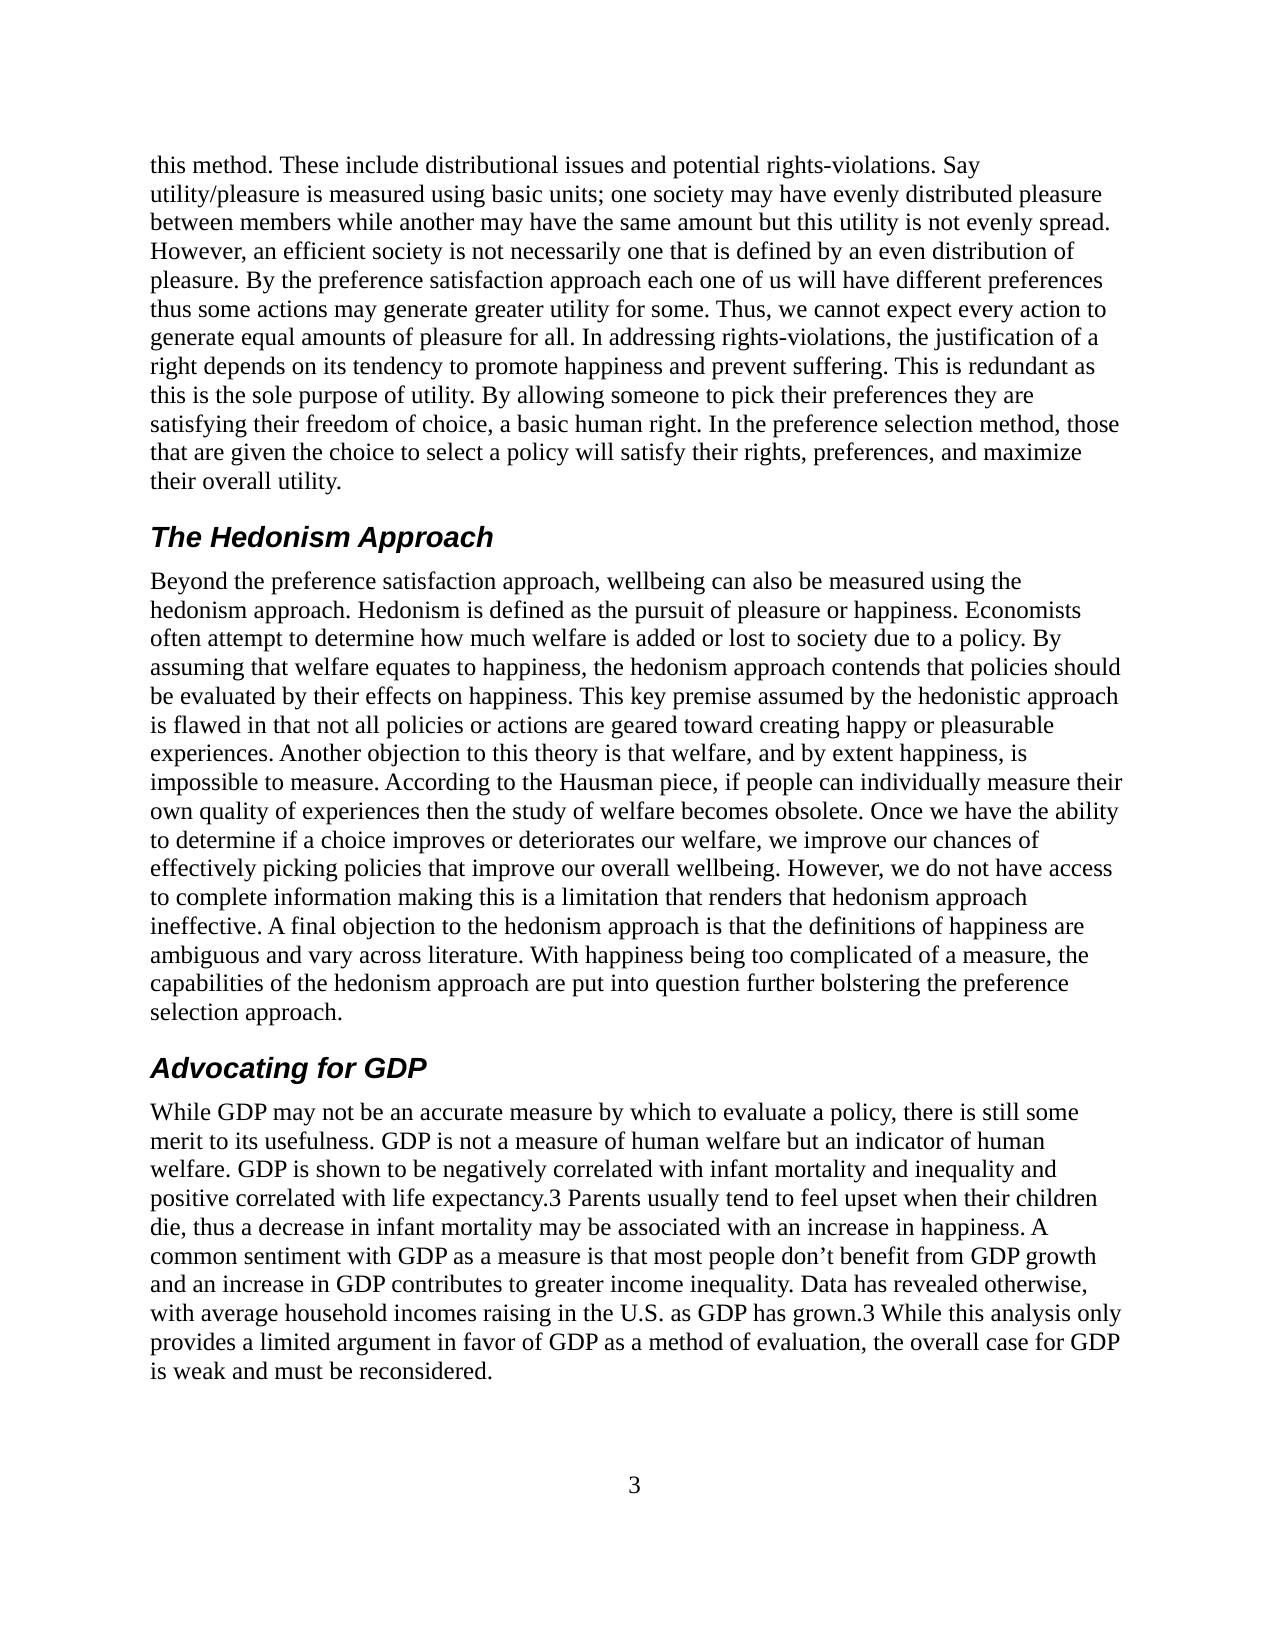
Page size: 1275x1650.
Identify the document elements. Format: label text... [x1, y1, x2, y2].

text Beyond the preference satisfaction approach, wellbeing can also be measured using the hedonism approach. Hedonism is defined as the pursuit of pleasure or happiness. Economists often attempt to determine how much welfare is added or lost to society due to a policy. By assuming that welfare equates to happiness, the hedonism approach contends that policies should be evaluated by their effects on happiness. This key premise assumed by the hedonistic approach is flawed in that not all policies or actions are geared toward creating happy or pleasurable experiences. Another objection to this theory is that welfare, and by extent happiness, is impossible to measure. According to the Hausman piece, if people can individually measure their own quality of experiences then the study of welfare becomes obsolete. Once we have the ability to determine if a choice improves or deteriorates our welfare, we improve our chances of effectively picking policies that improve our overall wellbeing. However, we do not have access to complete information making this is a limitation that renders that hedonism approach ineffective. A final objection to the hedonism approach is that the definitions of happiness are ambiguous and vary across literature. With happiness being too complicated of a measure, the capabilities of the hedonism approach are put into question further bolstering the preference selection approach. [150, 566, 1125, 1026]
subtitle The Hedonism Approach [150, 520, 1125, 553]
text this method. These include distributional issues and potential rights-violations. Say utility/pleasure is measured using basic units; one society may have evenly distributed pleasure between members while another may have the same amount but this utility is not evenly spread. However, an efficient society is not necessarily one that is defined by an even distribution of pleasure. By the preference satisfaction approach each one of us will have different preferences thus some actions may generate greater utility for some. Thus, we cannot expect every action to generate equal amounts of pleasure for all. In addressing rights-violations, the justification of a right depends on its tendency to promote happiness and prevent suffering. This is redundant as this is the sole purpose of utility. By allowing someone to pick their preferences they are satisfying their freedom of choice, a basic human right. In the preference selection method, those that are given the choice to select a policy will satisfy their rights, preferences, and maximize their overall utility. [150, 150, 1125, 495]
text While GDP may not be an accurate measure by which to evaluate a policy, there is still some merit to its usefulness. GDP is not a measure of human welfare but an indicator of human welfare. GDP is shown to be negatively correlated with infant mortality and inequality and positive correlated with life expectancy.3 Parents usually tend to feel upset when their children die, thus a decrease in infant mortality may be associated with an increase in happiness. A common sentiment with GDP as a measure is that most people don’t benefit from GDP growth and an increase in GDP contributes to greater income inequality. Data has revealed otherwise, with average household incomes raising in the U.S. as GDP has grown.3 While this analysis only provides a limited argument in favor of GDP as a method of evaluation, the overall case for GDP is weak and must be reconsidered. [150, 1097, 1125, 1384]
subtitle Advocating for GDP [150, 1051, 1125, 1084]
